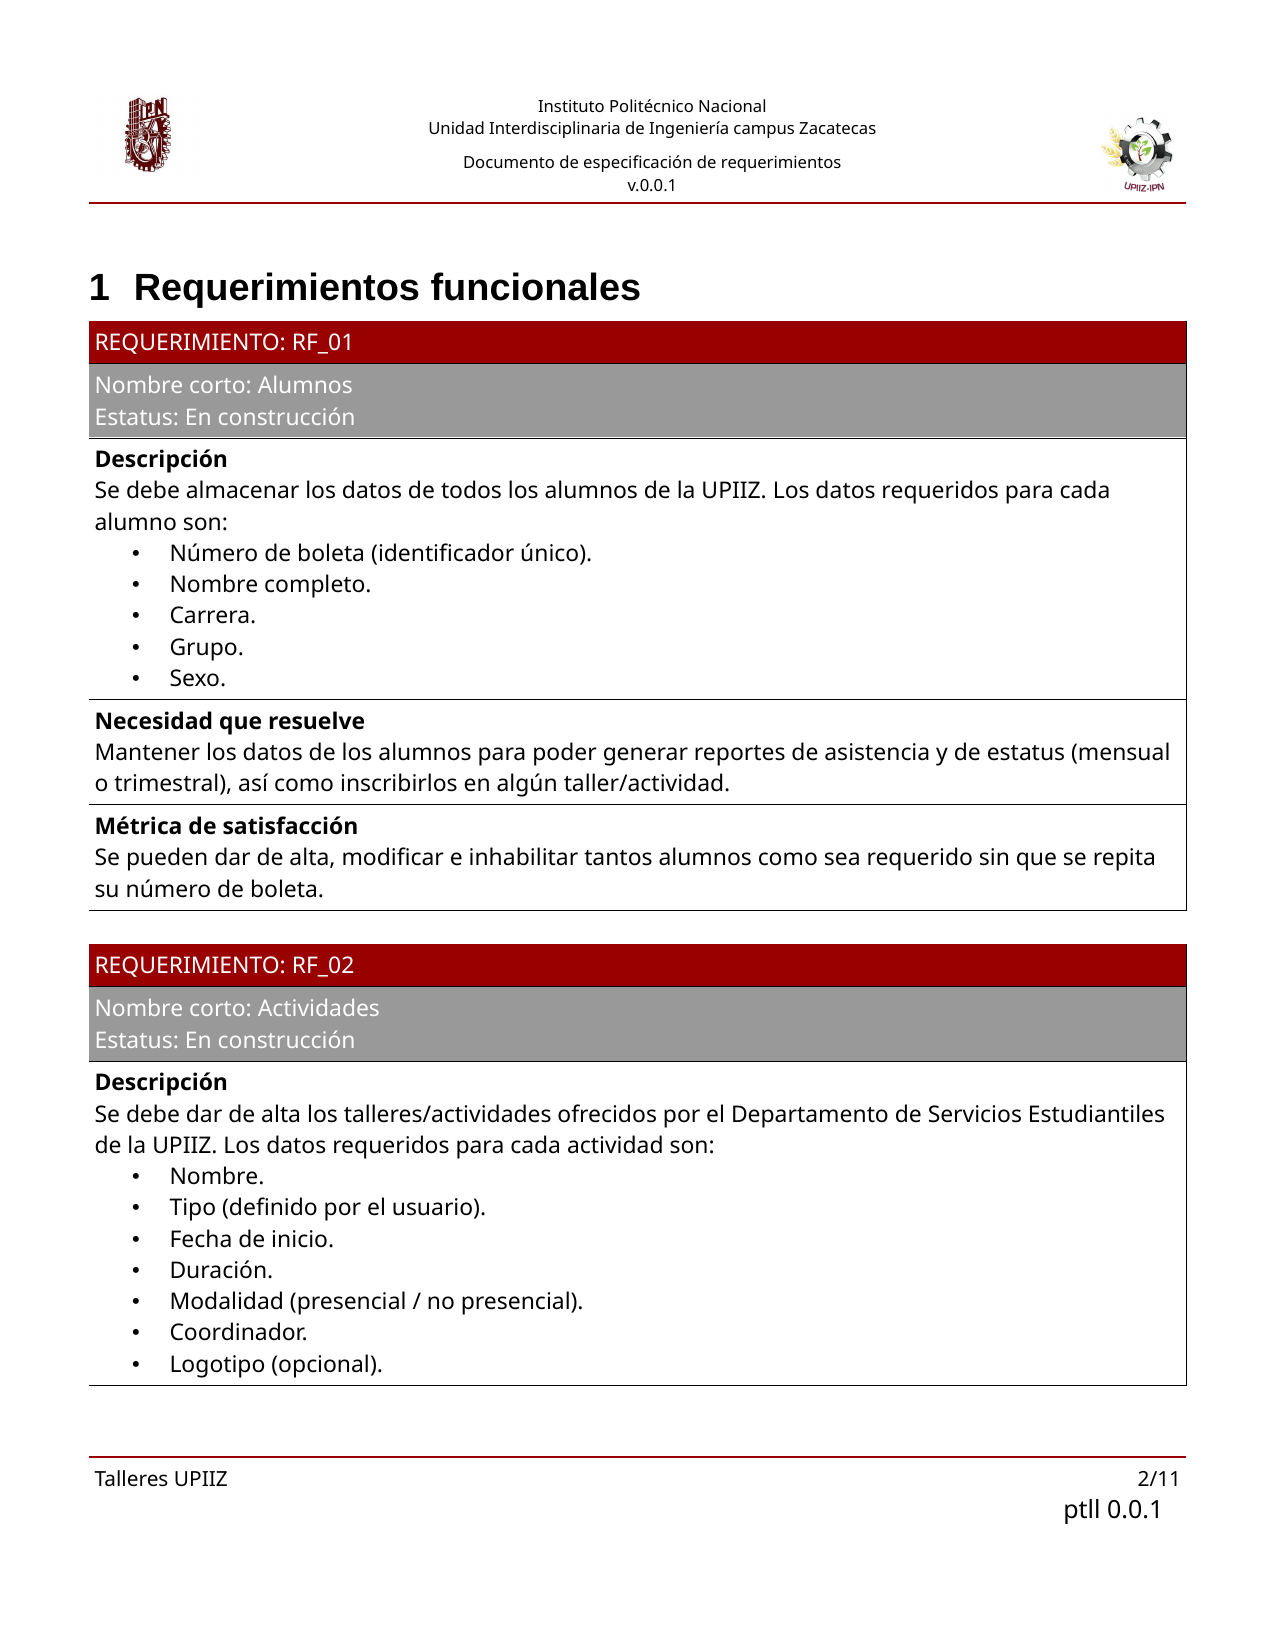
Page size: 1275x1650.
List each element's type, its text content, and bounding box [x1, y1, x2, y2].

table_header REQUERIMIENTO: RF_01 [89, 321, 1186, 363]
table_cell Descripción Se debe dar de alta los talleres/actividades ofrecidos por el Departamento de Servicios Estudiantiles de la UPIIZ. Los datos requeridos para cada actividad son: Nombre. Tipo (definido por el usuario). Fecha de inicio. Duración. Modalidad (presencial / no presencial). Coordinador. Logotipo (opcional). [89, 1062, 1186, 1384]
table_cell Descripción Se debe almacenar los datos de todos los alumnos de la UPIIZ. Los datos requeridos para cada alumno son: Número de boleta (identificador único). Nombre completo. Carrera. Grupo. Sexo. [89, 439, 1186, 699]
table_cell Necesidad que resuelve Mantener los datos de los alumnos para poder generar reportes de asistencia y de estatus (mensual o trimestral), así como inscribirlos en algún taller/actividad. [89, 700, 1186, 804]
table_header REQUERIMIENTO: RF_02 [89, 944, 1186, 986]
table_cell Nombre corto: Alumnos Estatus: En construcción [89, 364, 1186, 437]
picture [1097, 112, 1179, 195]
subtitle Requerimientos funcionales [88, 264, 1186, 308]
picture [91, 94, 205, 176]
table_cell Nombre corto: Actividades Estatus: En construcción [89, 987, 1186, 1061]
table_cell Métrica de satisfacción Se pueden dar de alta, modificar e inhabilitar tantos alumnos como sea requerido sin que se repita su número de boleta. [89, 805, 1186, 909]
